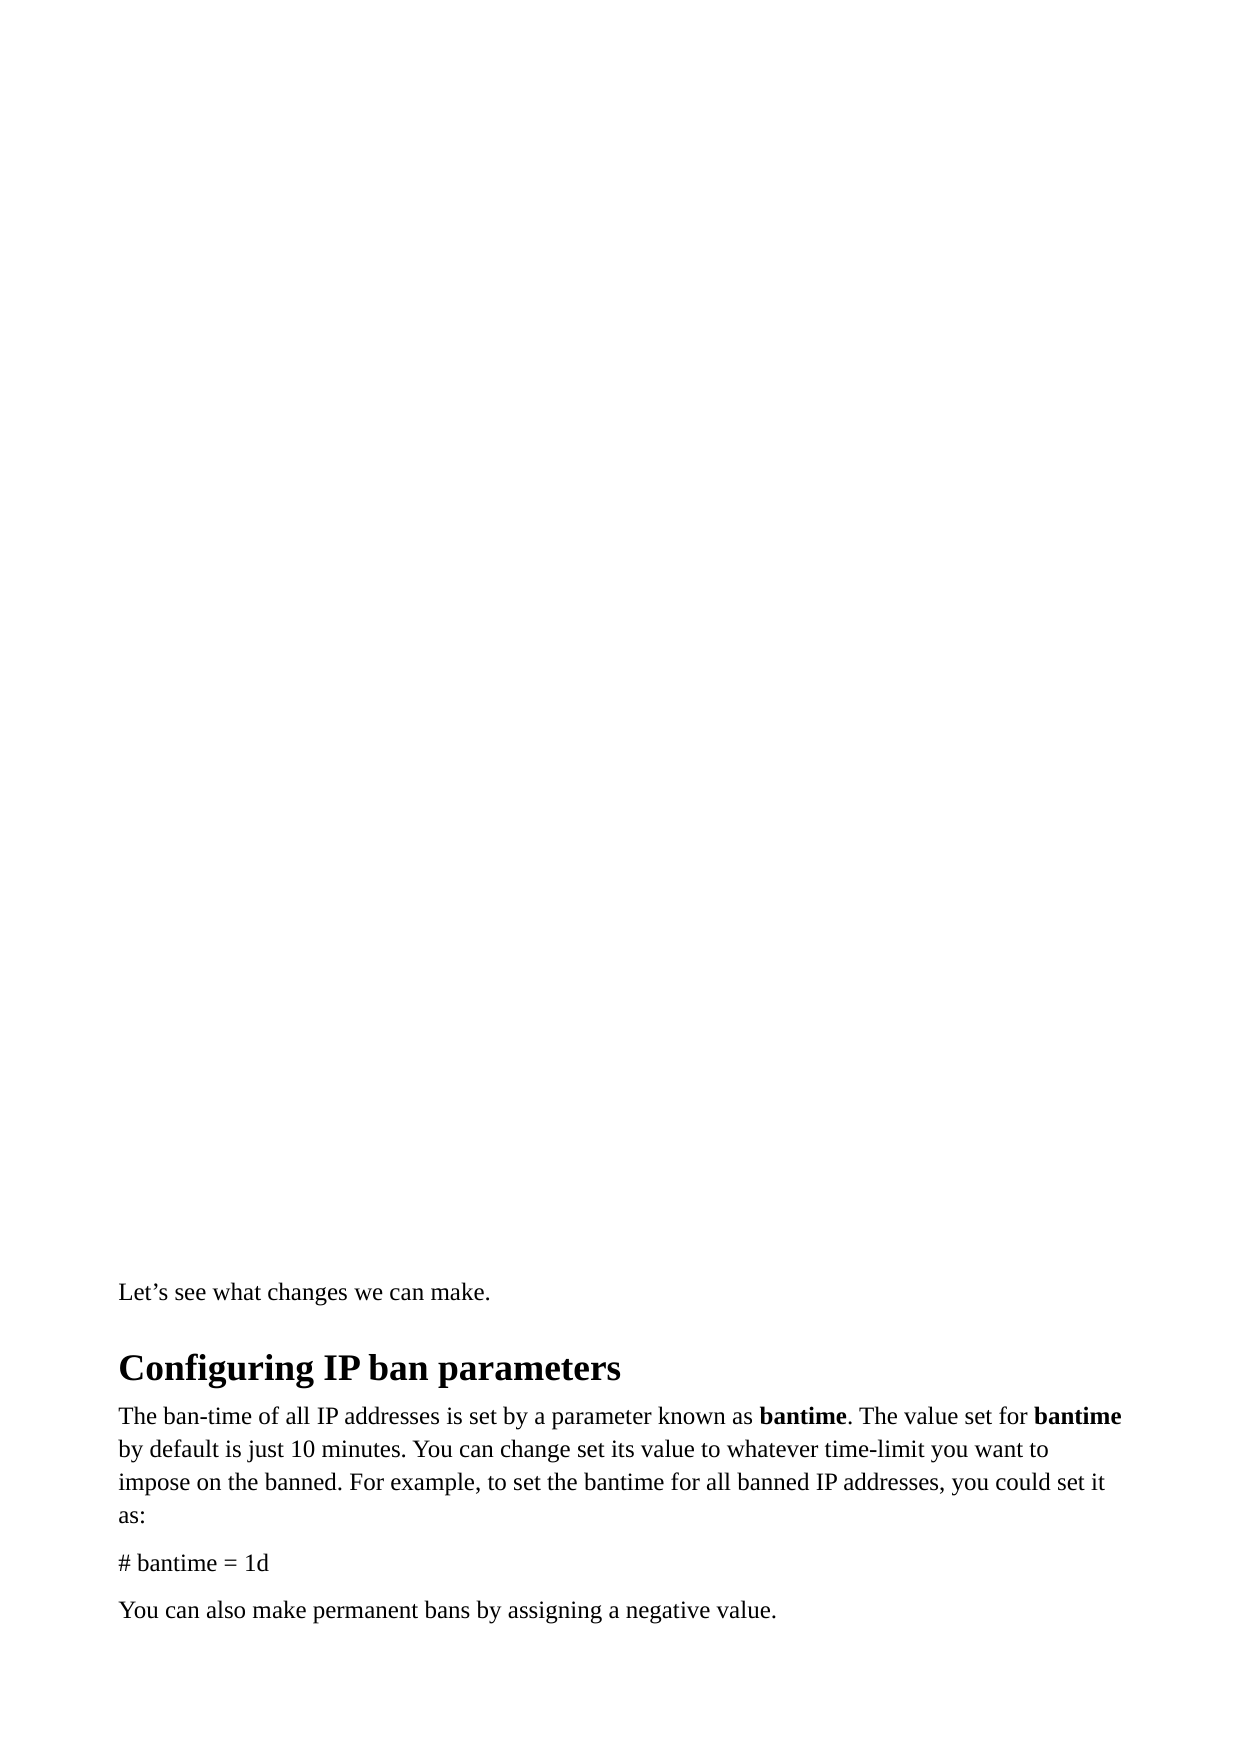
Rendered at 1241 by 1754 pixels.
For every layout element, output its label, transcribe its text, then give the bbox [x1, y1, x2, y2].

text You can also make permanent bans by assigning a negative value. [118, 1595, 1122, 1624]
text The ban-time of all IP addresses is set by a parameter known as bantime. The value set for bantime by default is just 10 minutes. You can change set its value to whatever time-limit you want to impose on the banned. For example, to set the bantime for all banned IP addresses, you could set it as: [118, 1401, 1122, 1529]
text Let’s see what changes we can make. [118, 118, 1122, 1306]
text # bantime = 1d [118, 1548, 1122, 1577]
subtitle Configuring IP ban parameters [118, 1346, 1122, 1389]
